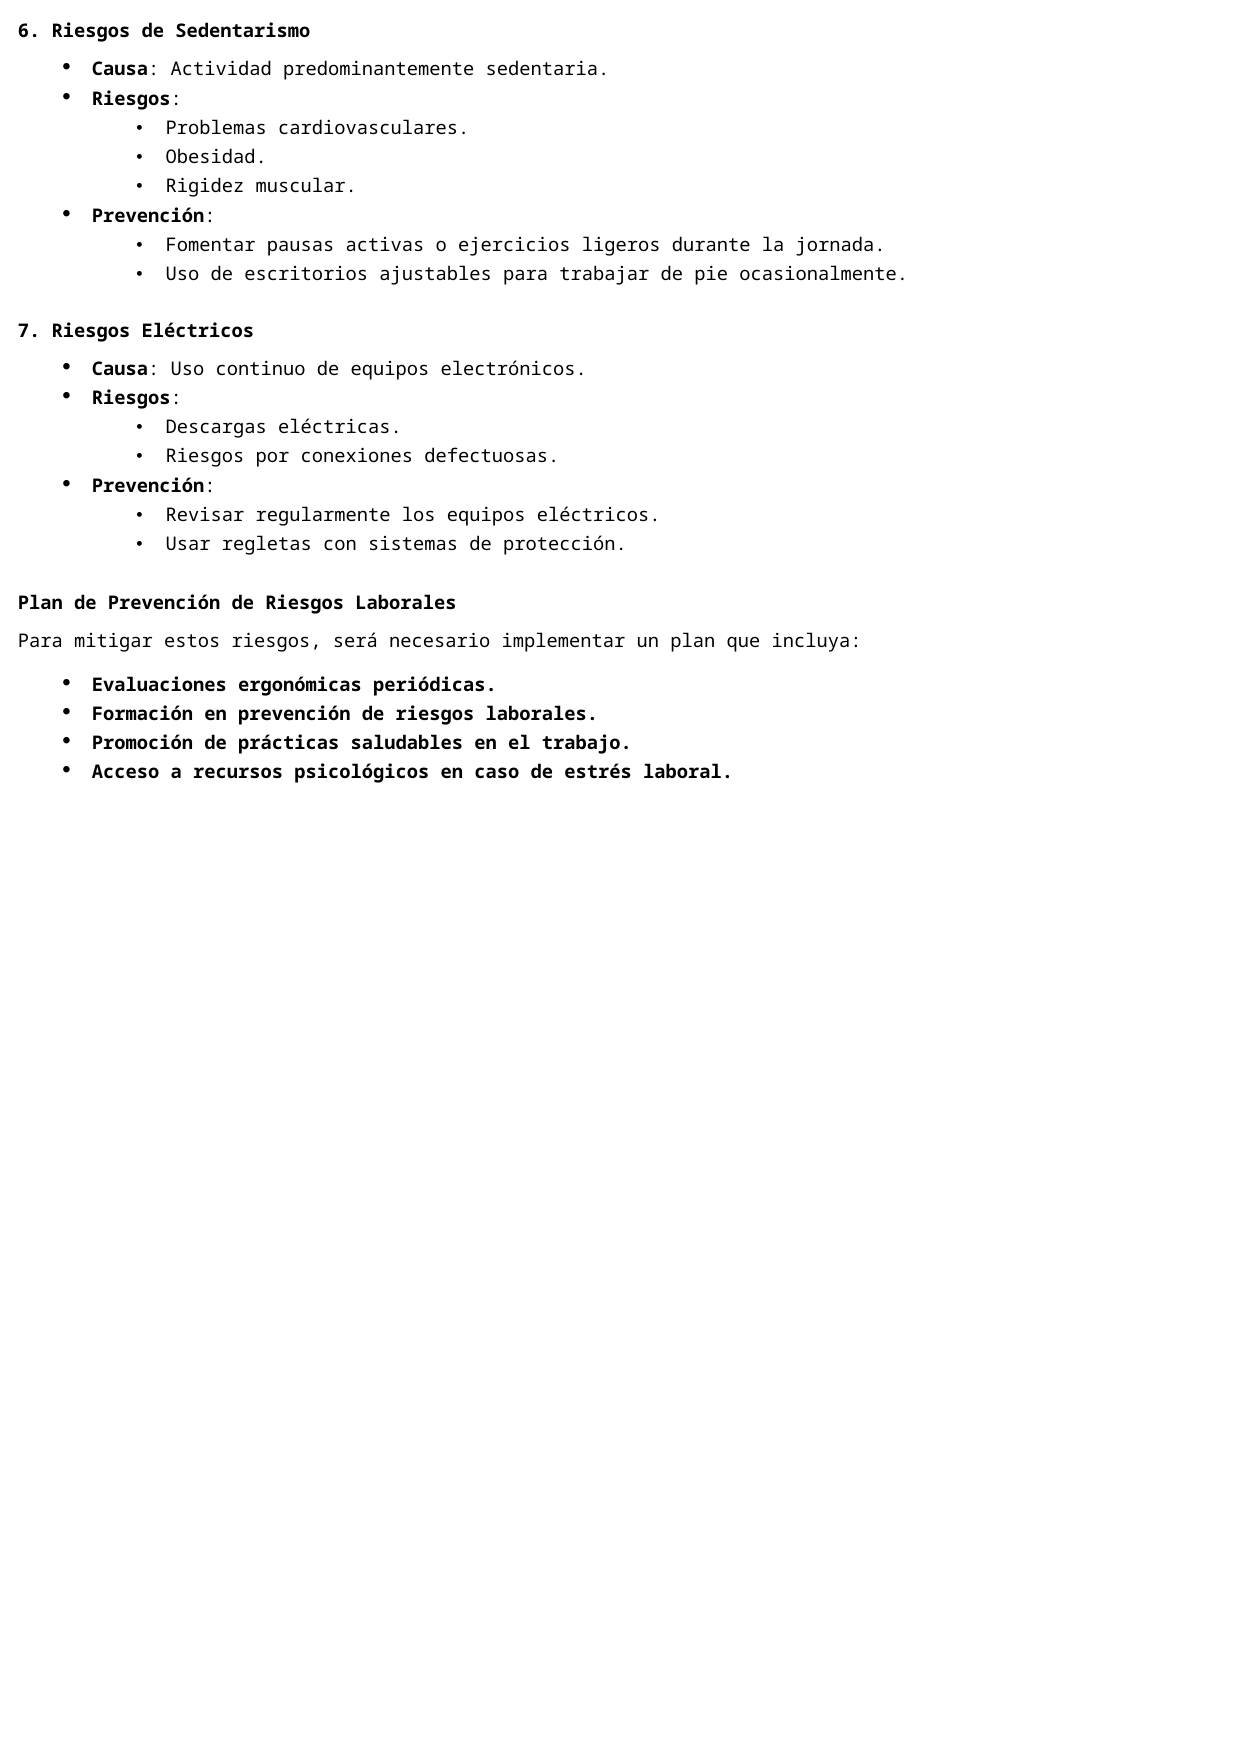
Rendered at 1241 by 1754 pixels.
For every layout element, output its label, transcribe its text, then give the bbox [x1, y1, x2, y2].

list Prevención: [62, 472, 1222, 498]
list Obesidad. [136, 143, 1222, 169]
list Revisar regularmente los equipos eléctricos. [136, 501, 1222, 527]
list Formación en prevención de riesgos laborales. [62, 700, 1222, 726]
subtitle 6. Riesgos de Sedentarismo [18, 18, 1222, 43]
subtitle Plan de Prevención de Riesgos Laborales [18, 589, 1222, 614]
list Riesgos por conexiones defectuosas. [136, 443, 1222, 468]
list Causa: Uso continuo de equipos electrónicos. [62, 355, 1222, 381]
text Para mitigar estos riesgos, será necesario implementar un plan que incluya: [18, 627, 1222, 653]
list Promoción de prácticas saludables en el trabajo. [62, 729, 1222, 755]
list Fomentar pausas activas o ejercicios ligeros durante la jornada. [136, 231, 1222, 257]
list Rigidez muscular. [136, 173, 1222, 198]
list Evaluaciones ergonómicas periódicas. [62, 671, 1222, 696]
list Descargas eléctricas. [136, 413, 1222, 439]
list Acceso a recursos psicológicos en caso de estrés laboral. [62, 759, 1222, 784]
list Causa: Actividad predominantemente sedentaria. [62, 56, 1222, 81]
list Riesgos: [62, 384, 1222, 410]
list Uso de escritorios ajustables para trabajar de pie ocasionalmente. [136, 261, 1222, 286]
list Usar regletas con sistemas de protección. [136, 531, 1222, 556]
list Problemas cardiovasculares. [136, 114, 1222, 140]
list Riesgos: [62, 85, 1222, 111]
subtitle 7. Riesgos Eléctricos [18, 317, 1222, 342]
list Prevención: [62, 202, 1222, 228]
